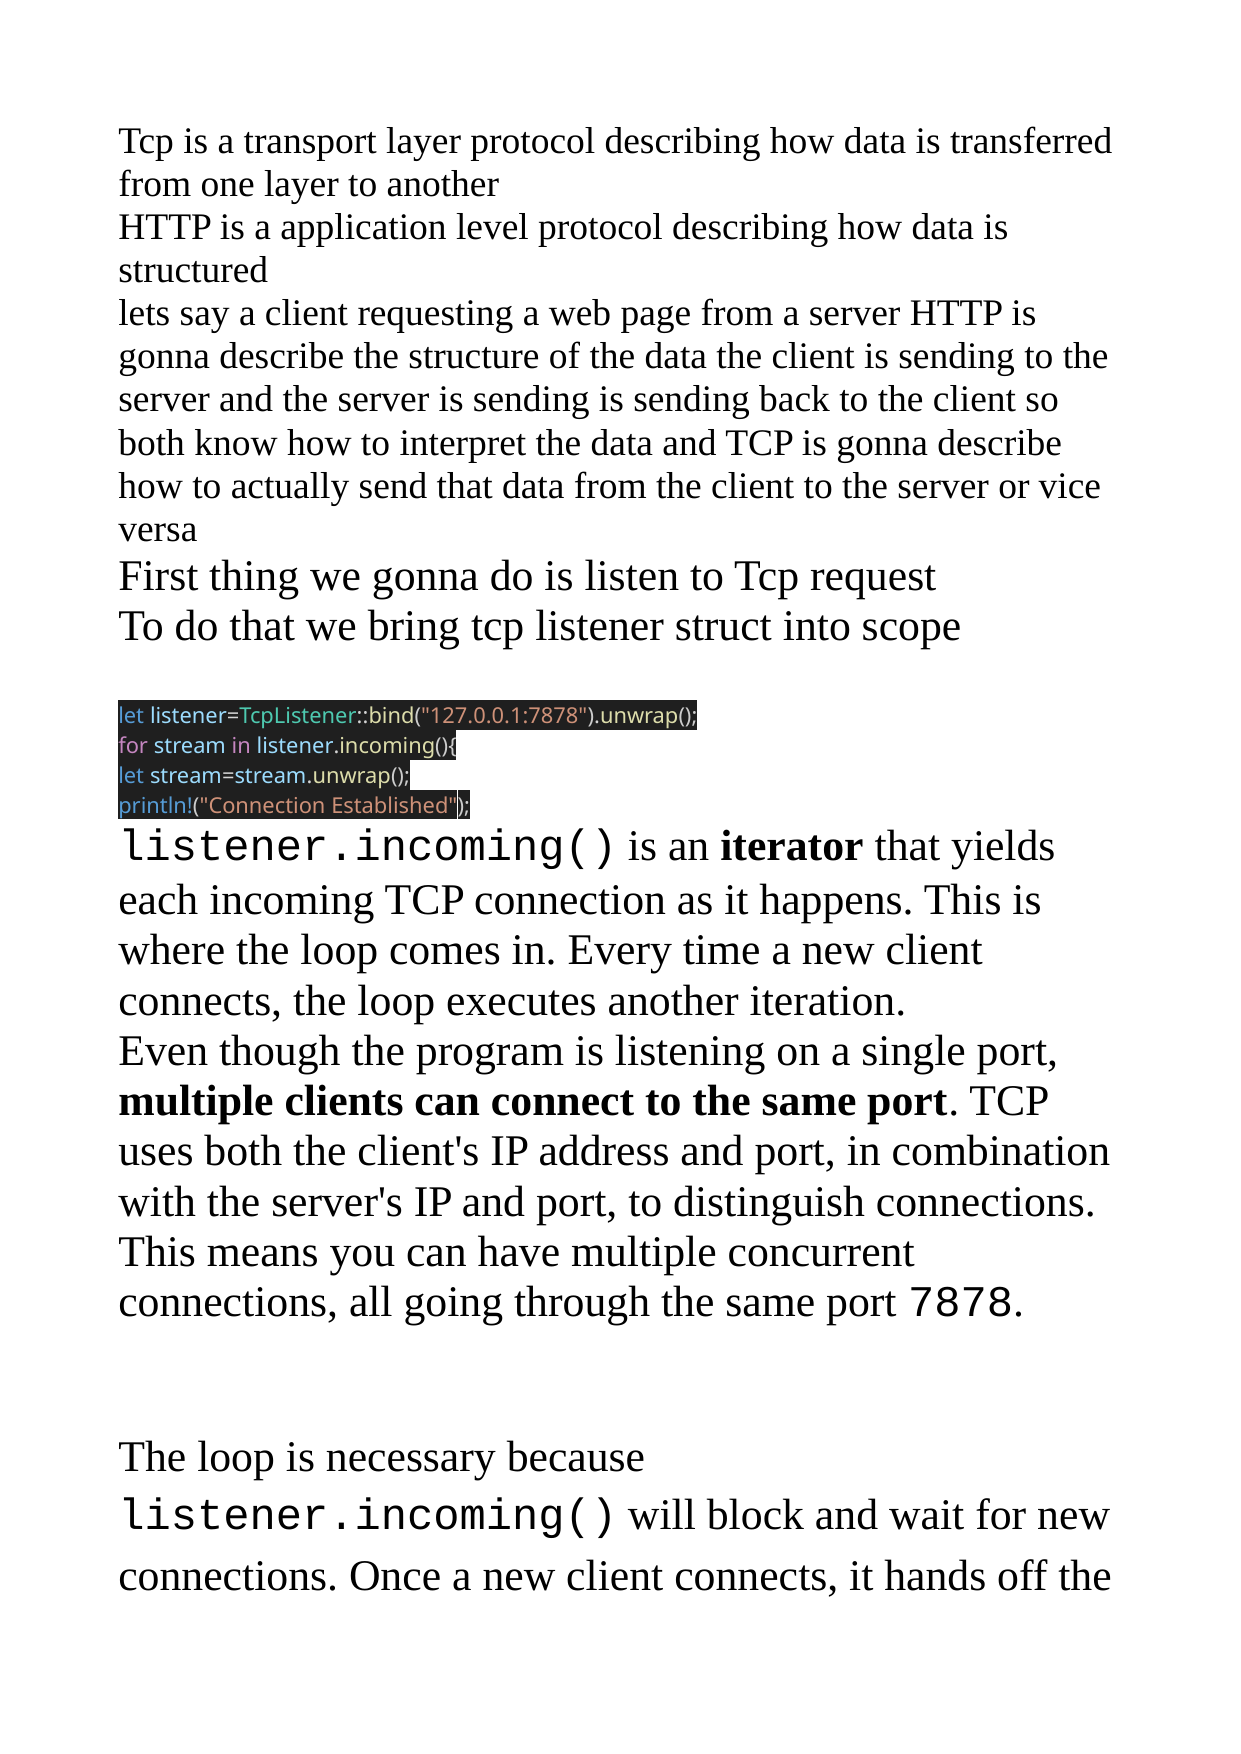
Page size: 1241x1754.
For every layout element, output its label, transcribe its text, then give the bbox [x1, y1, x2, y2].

text println!("Connection Established"); [118, 790, 1122, 819]
text To do that we bring tcp listener struct into scope [118, 600, 1122, 650]
text let stream=stream.unwrap(); [118, 760, 1122, 790]
text Tcp is a transport layer protocol describing how data is transferred from one layer to another HTTP is a application level protocol describing how data is structured [118, 118, 1122, 291]
text lets say a client requesting a web page from a server HTTP is gonna describe the structure of the data the client is sending to the server and the server is sending is sending back to the client so both know how to interpret the data and TCP is gonna describe how to actually send that data from the client to the server or vice versa [118, 291, 1122, 549]
text for stream in listener.incoming(){ [118, 730, 1122, 760]
text let listener=TcpListener::bind("127.0.0.1:7878").unwrap(); [118, 700, 1122, 730]
text listener.incoming() is an iterator that yields each incoming TCP connection as it happens. This is where the loop comes in. Every time a new client connects, the loop executes another iteration. [118, 819, 1122, 1024]
text First thing we gonna do is listen to Tcp request [118, 549, 1122, 600]
text Even though the program is listening on a single port, multiple clients can connect to the same port. TCP uses both the client's IP address and port, in combination with the server's IP and port, to distinguish connections. This means you can have multiple concurrent connections, all going through the same port 7878. [118, 1024, 1122, 1330]
text The loop is necessary because listener.incoming() will block and wait for new connections. Once a new client connects, it hands off the [118, 1431, 1122, 1600]
